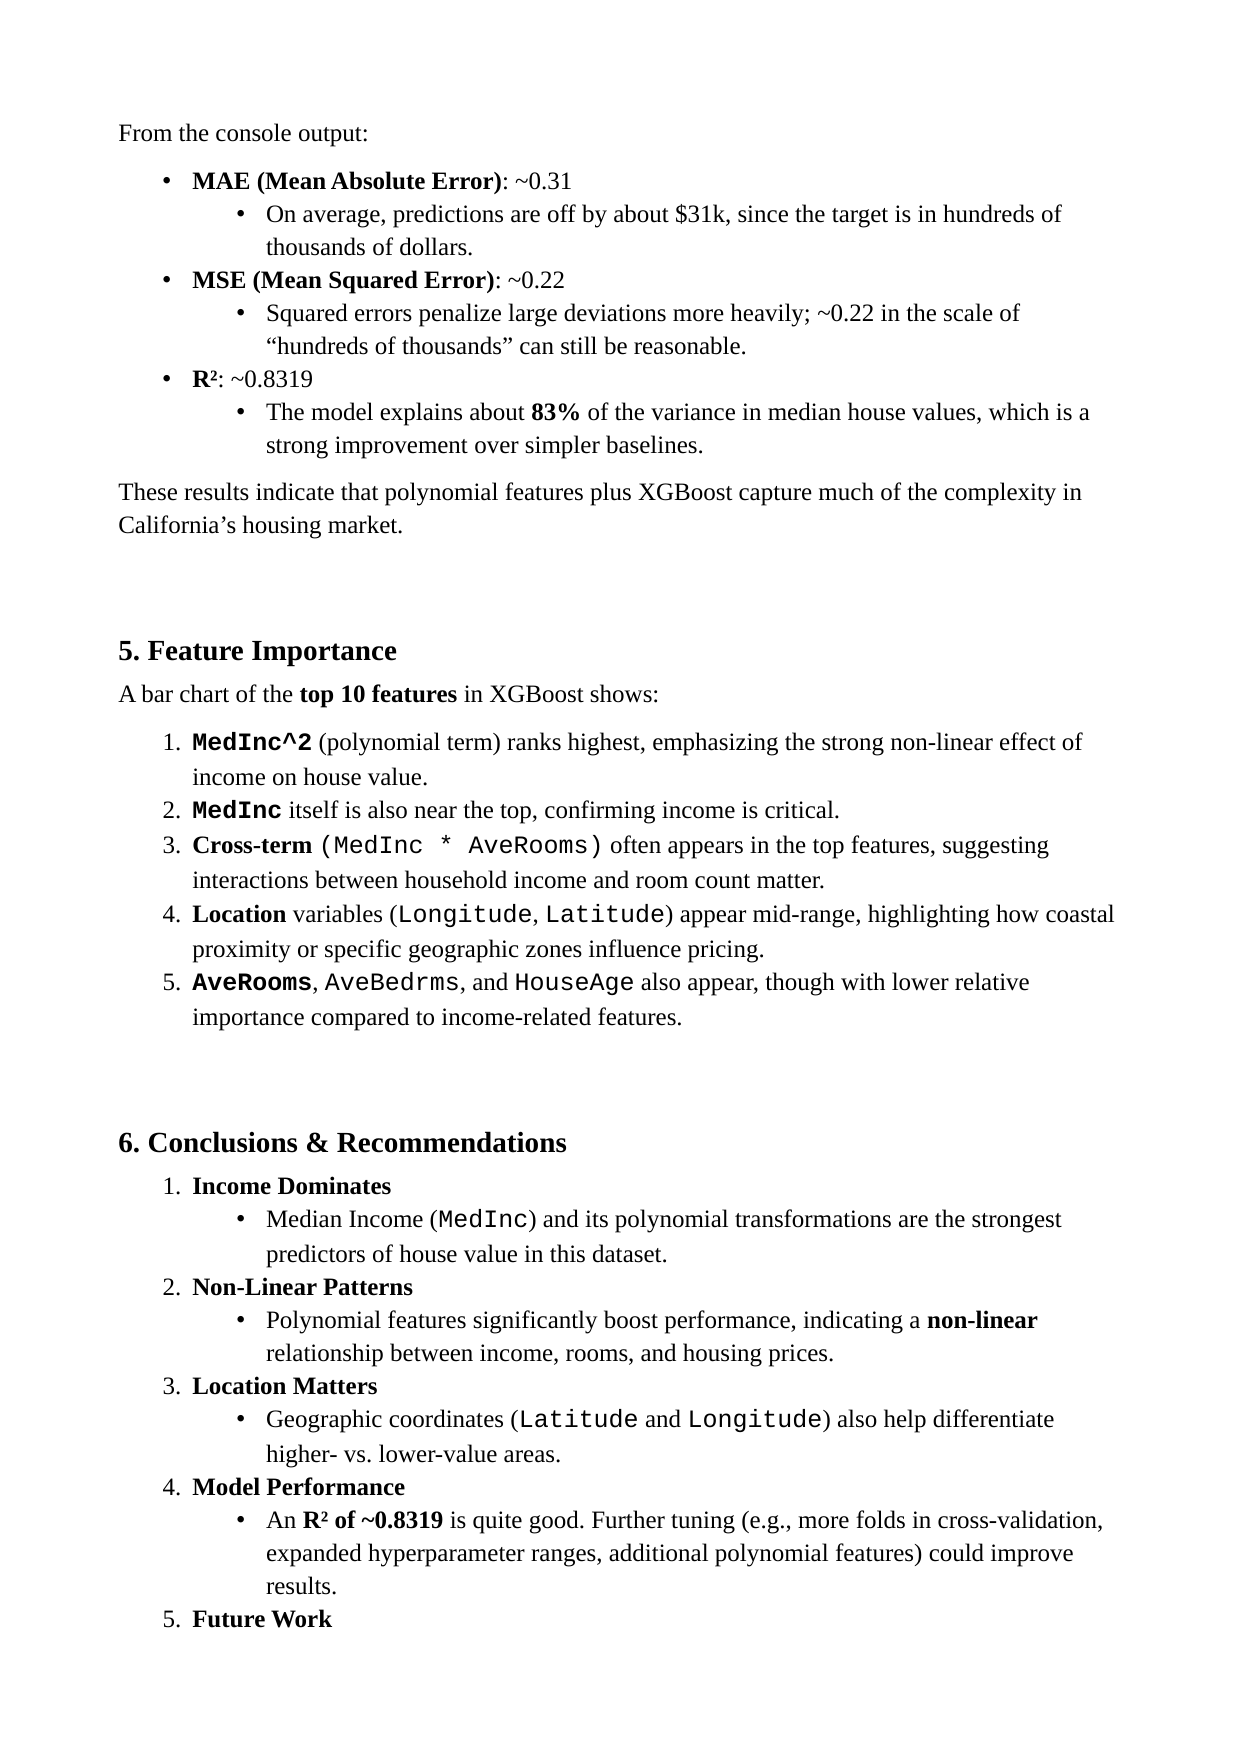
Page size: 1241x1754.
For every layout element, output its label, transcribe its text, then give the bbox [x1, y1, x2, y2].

list An R² of ~0.8319 is quite good. Further tuning (e.g., more folds in cross-validation, expanded hyperparameter ranges, additional polynomial features) could improve results. [236, 1505, 1122, 1600]
list Location variables (Longitude, Latitude) appear mid-range, highlighting how coastal proximity or specific geographic zones influence pricing. [162, 899, 1122, 962]
list Non-Linear Patterns [162, 1272, 1122, 1301]
list Future Work [162, 1604, 1122, 1633]
list MedInc^2 (polynomial term) ranks highest, emphasizing the strong non-linear effect of income on house value. [162, 727, 1122, 791]
subtitle 5. Feature Importance [118, 633, 1122, 667]
list Location Matters [162, 1371, 1122, 1400]
list Cross-term (MedInc * AveRooms) often appears in the top features, suggesting interactions between household income and room count matter. [162, 831, 1122, 894]
list MSE (Mean Squared Error): ~0.22 [162, 265, 1122, 293]
text A bar chart of the top 10 features in XGBoost shows: [118, 679, 1122, 708]
list Geographic coordinates (Latitude and Longitude) also help differentiate higher- vs. lower-value areas. [236, 1404, 1122, 1468]
list Polynomial features significantly boost performance, indicating a non-linear relationship between income, rooms, and housing prices. [236, 1305, 1122, 1367]
list AveRooms, AveBedrms, and HouseAge also appear, though with lower relative importance compared to income-related features. [162, 967, 1122, 1031]
list Median Income (MedInc) and its polynomial transformations are the strongest predictors of house value in this dataset. [236, 1204, 1122, 1268]
list Squared errors penalize large deviations more heavily; ~0.22 in the scale of “hundreds of thousands” can still be reasonable. [236, 298, 1122, 359]
list On average, predictions are off by about $31k, since the target is in hundreds of thousands of dollars. [236, 199, 1122, 261]
subtitle 6. Conclusions & Recommendations [118, 1125, 1122, 1158]
list MedInc itself is also near the top, confirming income is critical. [162, 795, 1122, 826]
text From the console output: [118, 118, 1122, 147]
list MAE (Mean Absolute Error): ~0.31 [162, 166, 1122, 194]
list Income Dominates [162, 1171, 1122, 1199]
text These results indicate that polynomial features plus XGBoost capture much of the complexity in California’s housing market. [118, 477, 1122, 539]
list The model explains about 83% of the variance in median house values, which is a strong improvement over simpler baselines. [236, 397, 1122, 459]
list Model Performance [162, 1472, 1122, 1501]
list R²: ~0.8319 [162, 364, 1122, 393]
